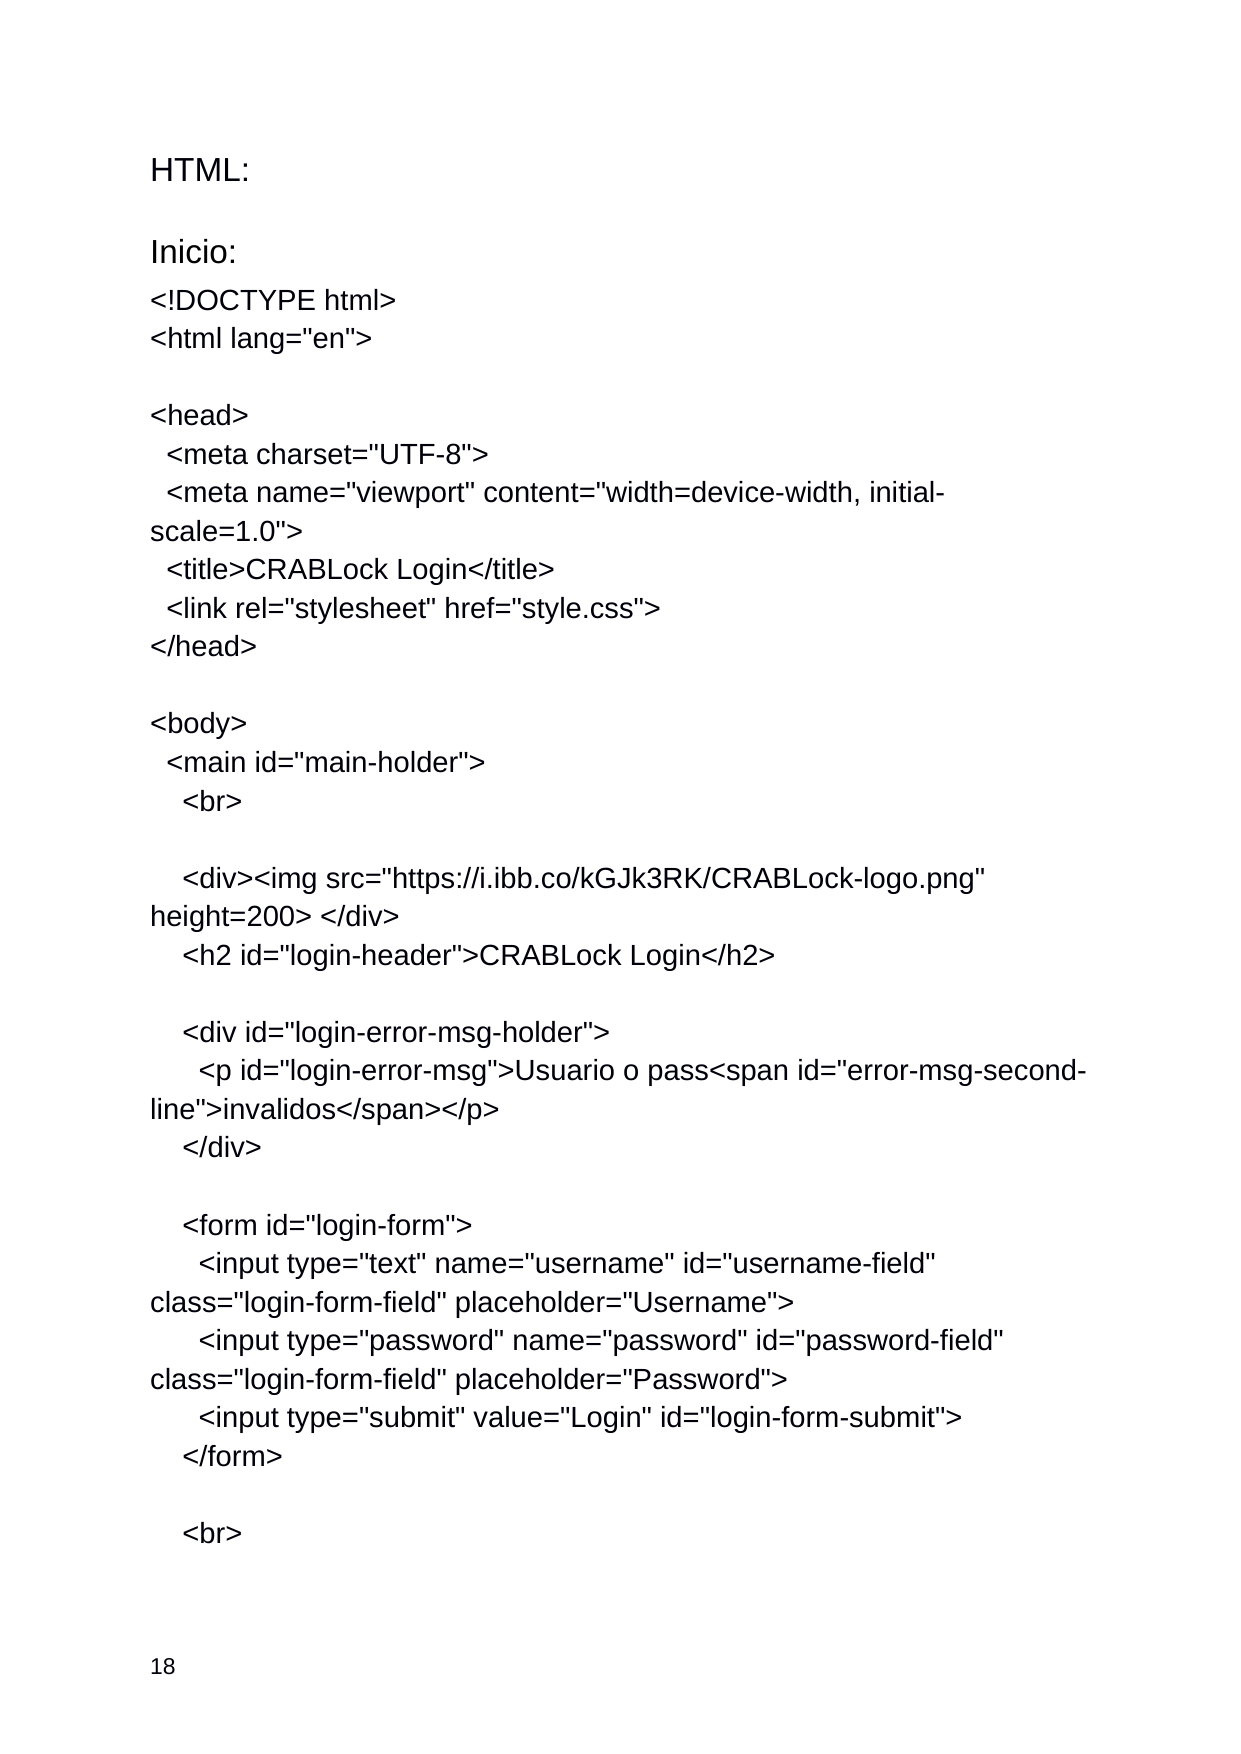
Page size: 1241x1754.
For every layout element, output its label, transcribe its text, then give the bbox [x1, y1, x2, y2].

text <title>CRABLock Login</title> [150, 552, 1090, 586]
text <form id="login-form"> [150, 1208, 1090, 1241]
text <br> [150, 784, 1090, 817]
text </form> [150, 1439, 1090, 1472]
text HTML: [150, 150, 1090, 188]
text <input type="password" name="password" id="password-field" class="login-form-field" placeholder="Password"> [150, 1323, 1090, 1395]
text <input type="text" name="username" id="username-field" class="login-form-field" placeholder="Username"> [150, 1246, 1090, 1318]
text <h2 id="login-header">CRABLock Login</h2> [150, 938, 1090, 971]
text <body> [150, 707, 1090, 740]
text <main id="main-holder"> [150, 745, 1090, 779]
text <meta charset="UTF-8"> [150, 437, 1090, 470]
text <link rel="stylesheet" href="style.css"> [150, 591, 1090, 624]
text <html lang="en"> [150, 321, 1090, 355]
subtitle Inicio: [150, 232, 1090, 270]
text <div><img src="https://i.ibb.co/kGJk3RK/CRABLock-logo.png" height=200> </div> [150, 861, 1090, 933]
text </div> [150, 1131, 1090, 1164]
text <br> [150, 1516, 1090, 1549]
text <p id="login-error-msg">Usuario o pass<span id="error-msg-second-line">invalidos</span></p> [150, 1053, 1090, 1126]
text <meta name="viewport" content="width=device-width, initial-scale=1.0"> [150, 475, 1090, 547]
text <div id="login-error-msg-holder"> [150, 1015, 1090, 1048]
text </head> [150, 629, 1090, 663]
text <input type="submit" value="Login" id="login-form-submit"> [150, 1400, 1090, 1434]
text <head> [150, 398, 1090, 432]
text <!DOCTYPE html> [150, 283, 1090, 316]
